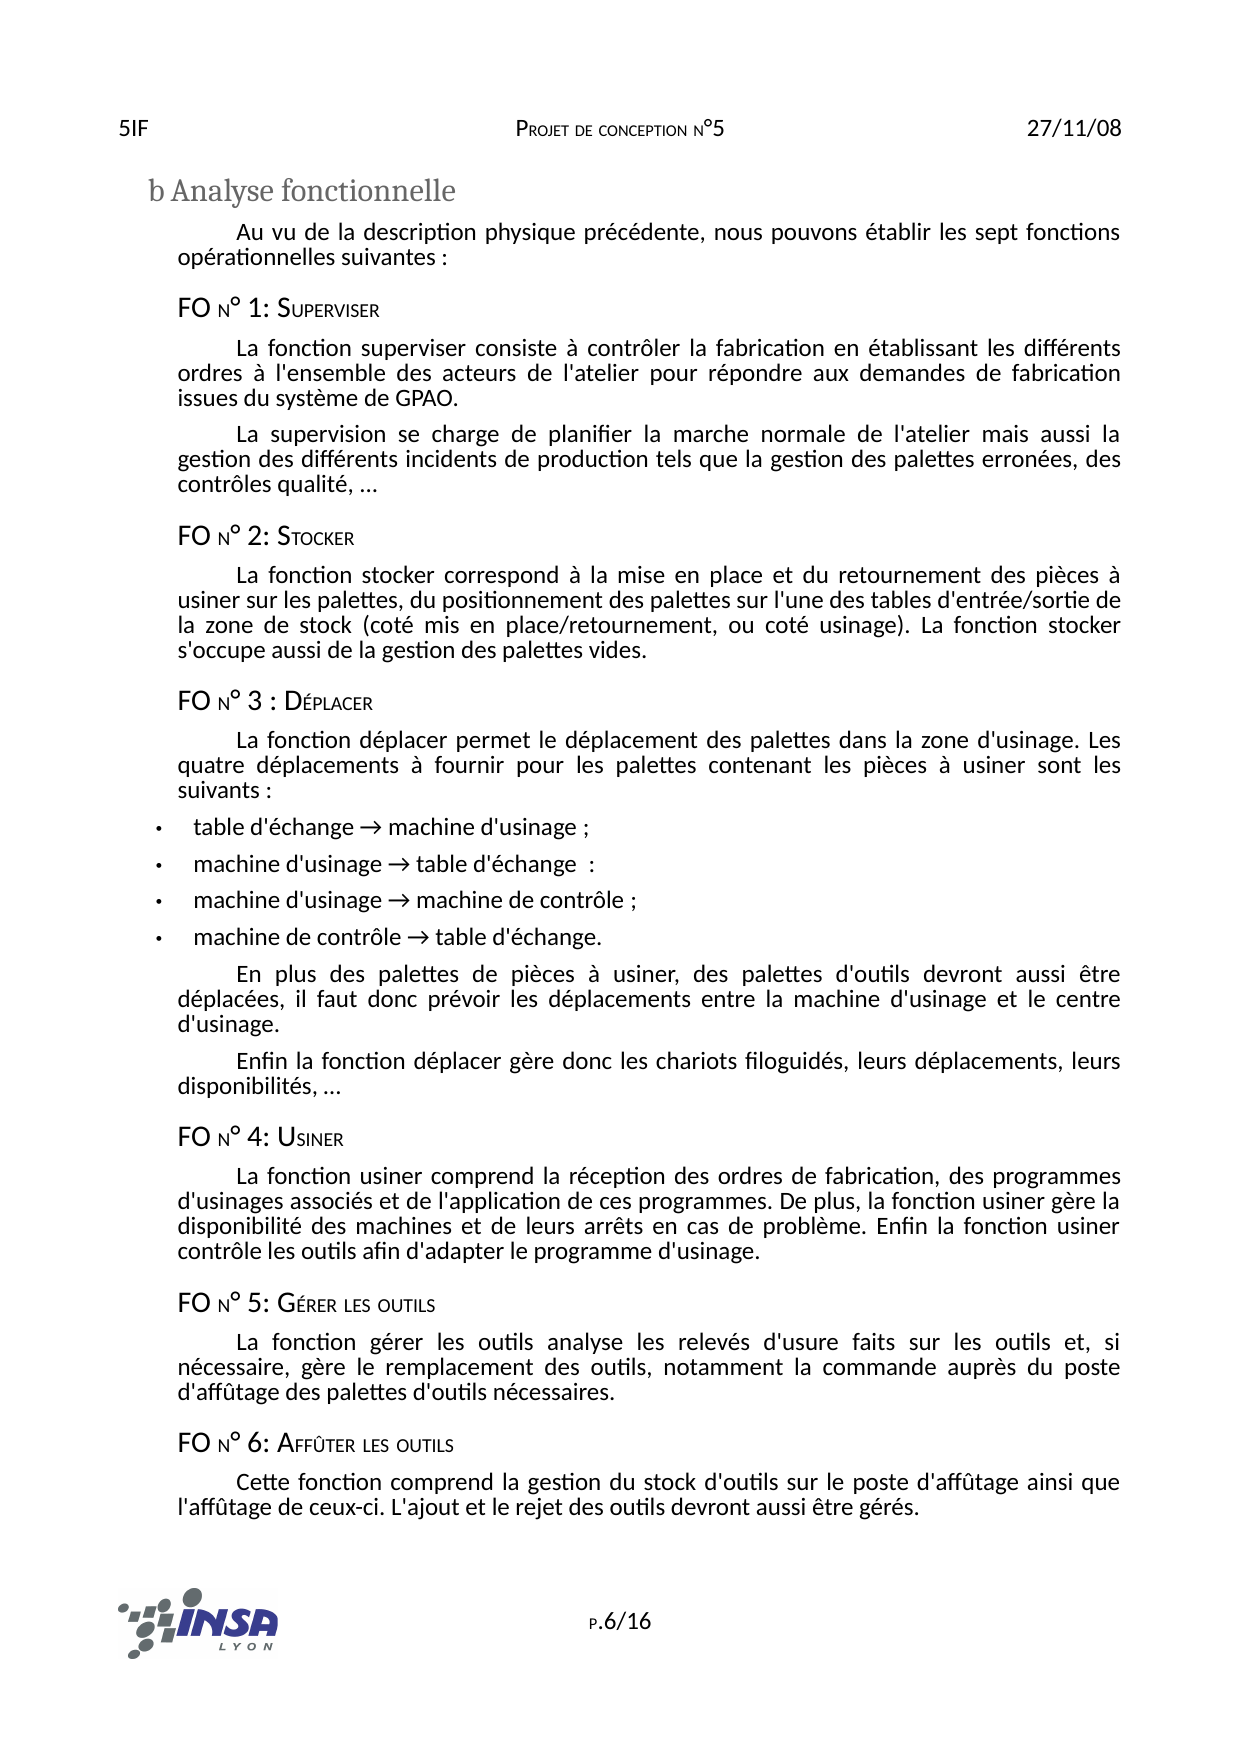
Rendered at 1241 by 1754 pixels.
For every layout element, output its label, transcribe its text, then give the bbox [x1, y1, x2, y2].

picture [118, 1588, 278, 1659]
list table d'échange → machine d'usinage ; [156, 817, 1122, 842]
text Enfin la fonction déplacer gère donc les chariots filoguidés, leurs déplacements, leurs disponibilités, … [177, 1050, 1122, 1100]
subtitle FO n° 5: Gérer les outils [118, 1289, 1122, 1319]
text La supervision se charge de planifier la marche normale de l'atelier mais aussi la gestion des différents incidents de production tels que la gestion des palettes erronées, des contrôles qualité, ... [177, 424, 1122, 499]
subtitle FO n° 6: Affûter les outils [118, 1430, 1122, 1460]
text La fonction usiner comprend la réception des ordres de fabrication, des programmes d'usinages associés et de l'application de ces programmes. De plus, la fonction usiner gère la disponibilité des machines et de leurs arrêts en cas de problème. Enfin la fonction usiner contrôle les outils afin d'adapter le programme d'usinage. [177, 1166, 1122, 1266]
subtitle Analyse fonctionnelle [118, 173, 1122, 210]
subtitle FO n° 4: Usiner [118, 1124, 1122, 1154]
text La fonction stocker correspond à la mise en place et du retournement des pièces à usiner sur les palettes, du positionnement des palettes sur l'une des tables d'entrée/sortie de la zone de stock (coté mis en place/retournement, ou coté usinage). La fonction stocker s'occupe aussi de la gestion des palettes vides. [177, 564, 1122, 664]
text La fonction superviser consiste à contrôler la fabrication en établissant les différents ordres à l'ensemble des acteurs de l'atelier pour répondre aux demandes de fabrication issues du système de GPAO. [177, 337, 1122, 412]
list machine d'usinage → machine de contrôle ; [156, 890, 1122, 915]
text La fonction gérer les outils analyse les relevés d'usure faits sur les outils et, si nécessaire, gère le remplacement des outils, notamment la commande auprès du poste d'affûtage des palettes d'outils nécessaires. [177, 1331, 1122, 1406]
list machine de contrôle → table d'échange. [156, 927, 1122, 952]
subtitle FO n° 2: Stocker [118, 523, 1122, 553]
list machine d'usinage → table d'échange : [156, 853, 1122, 878]
text En plus des palettes de pièces à usiner, des palettes d'outils devront aussi être déplacées, il faut donc prévoir les déplacements entre la machine d'usinage et le centre d'usinage. [177, 964, 1122, 1039]
text La fonction déplacer permet le déplacement des palettes dans la zone d'usinage. Les quatre déplacements à fournir pour les palettes contenant les pièces à usiner sont les suivants : [177, 730, 1122, 805]
subtitle FO n° 3 : Déplacer [118, 688, 1122, 718]
subtitle FO n° 1: Superviser [118, 295, 1122, 325]
text Cette fonction comprend la gestion du stock d'outils sur le poste d'affûtage ainsi que l'affûtage de ceux-ci. L'ajout et le rejet des outils devront aussi être gérés. [177, 1472, 1122, 1522]
text Au vu de la description physique précédente, nous pouvons établir les sept fonctions opérationnelles suivantes : [177, 222, 1122, 272]
